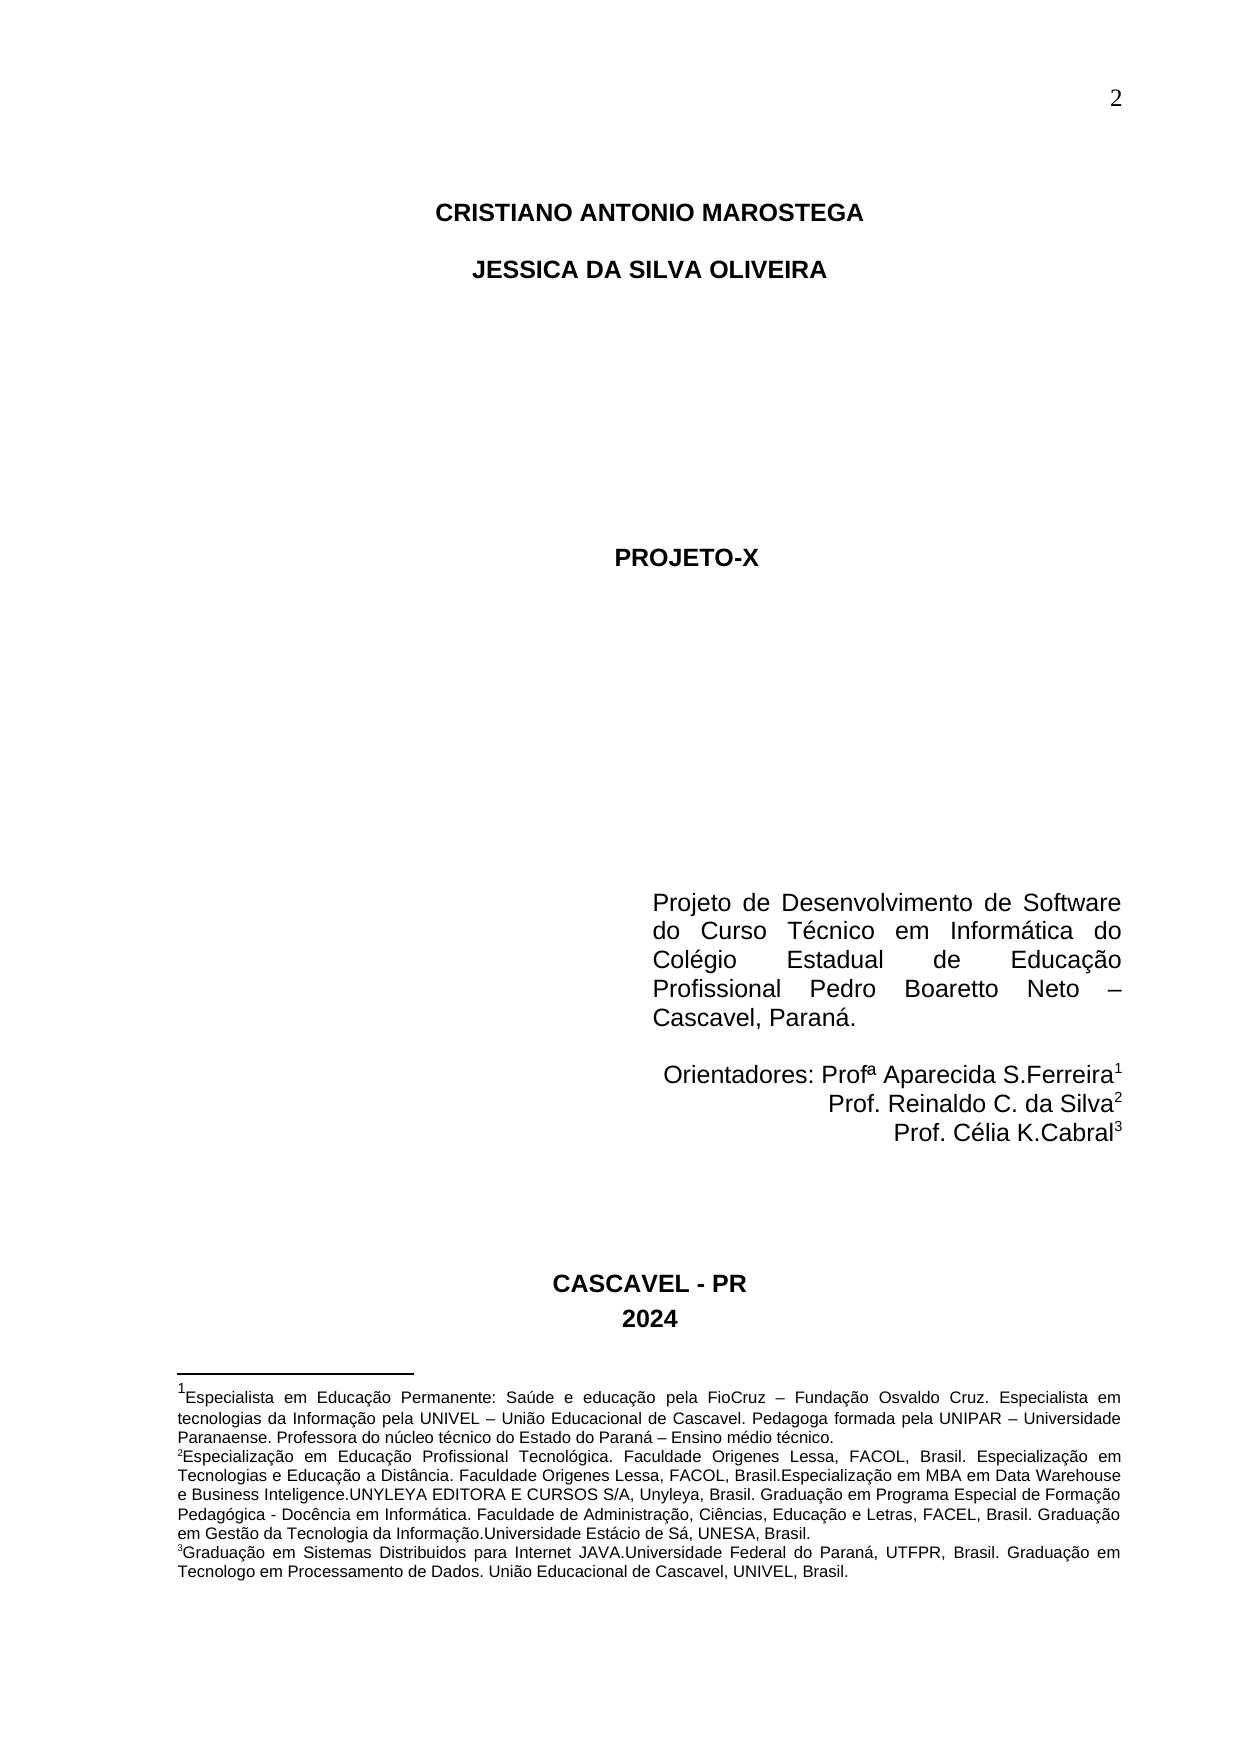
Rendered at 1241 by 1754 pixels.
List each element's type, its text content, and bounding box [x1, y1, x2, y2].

text 2Especialização em Educação Profissional Tecnológica. Faculdade Origenes Lessa, FACOL, Brasil. Especialização em Tecnologias e Educação a Distância. Faculdade Origenes Lessa, FACOL, Brasil.Especialização em MBA em Data Warehouse e Business Inteligence.UNYLEYA EDITORA E CURSOS S/A, Unyleya, Brasil. Graduação em Programa Especial de Formação Pedagógica - Docência em Informática. Faculdade de Administração, Ciências, Educação e Letras, FACEL, Brasil. Graduação em Gestão da Tecnologia da Informação.Universidade Estácio de Sá, UNESA, Brasil. [177, 1447, 1122, 1543]
text 3Graduação em Sistemas Distribuidos para Internet JAVA.Universidade Federal do Paraná, UTFPR, Brasil. Graduação em Tecnologo em Processamento de Dados. União Educacional de Cascavel, UNIVEL, Brasil. [177, 1543, 1122, 1581]
text PROJETO-X [177, 543, 1122, 571]
text JESSICA DA SILVA OLIVEIRA [177, 255, 1122, 284]
text Especialista em Educação Permanente: Saúde e educação pela FioCruz – Fundação Osvaldo Cruz. Especialista em tecnologias da Informação pela UNIVEL – União Educacional de Cascavel. Pedagoga formada pela UNIPAR – Universidade Paranaense. Professora do núcleo técnico do Estado do Paraná – Ensino médio técnico. [177, 1380, 1122, 1447]
text Projeto de Desenvolvimento de Software do Curso Técnico em Informática do Colégio Estadual de Educação Profissional Pedro Boaretto Neto – Cascavel, Paraná. [652, 888, 1122, 1031]
text CRISTIANO ANTONIO MAROSTEGA [177, 198, 1122, 226]
text 2024 [177, 1304, 1122, 1333]
text Prof. Reinaldo C. da Silva2 [768, 1089, 1122, 1118]
text Orientadores: Profª Aparecida S.Ferreira [652, 1060, 1122, 1089]
text Prof. Célia K.Cabral3 [177, 1118, 1122, 1146]
text CASCAVEL - PR [177, 1268, 1122, 1297]
